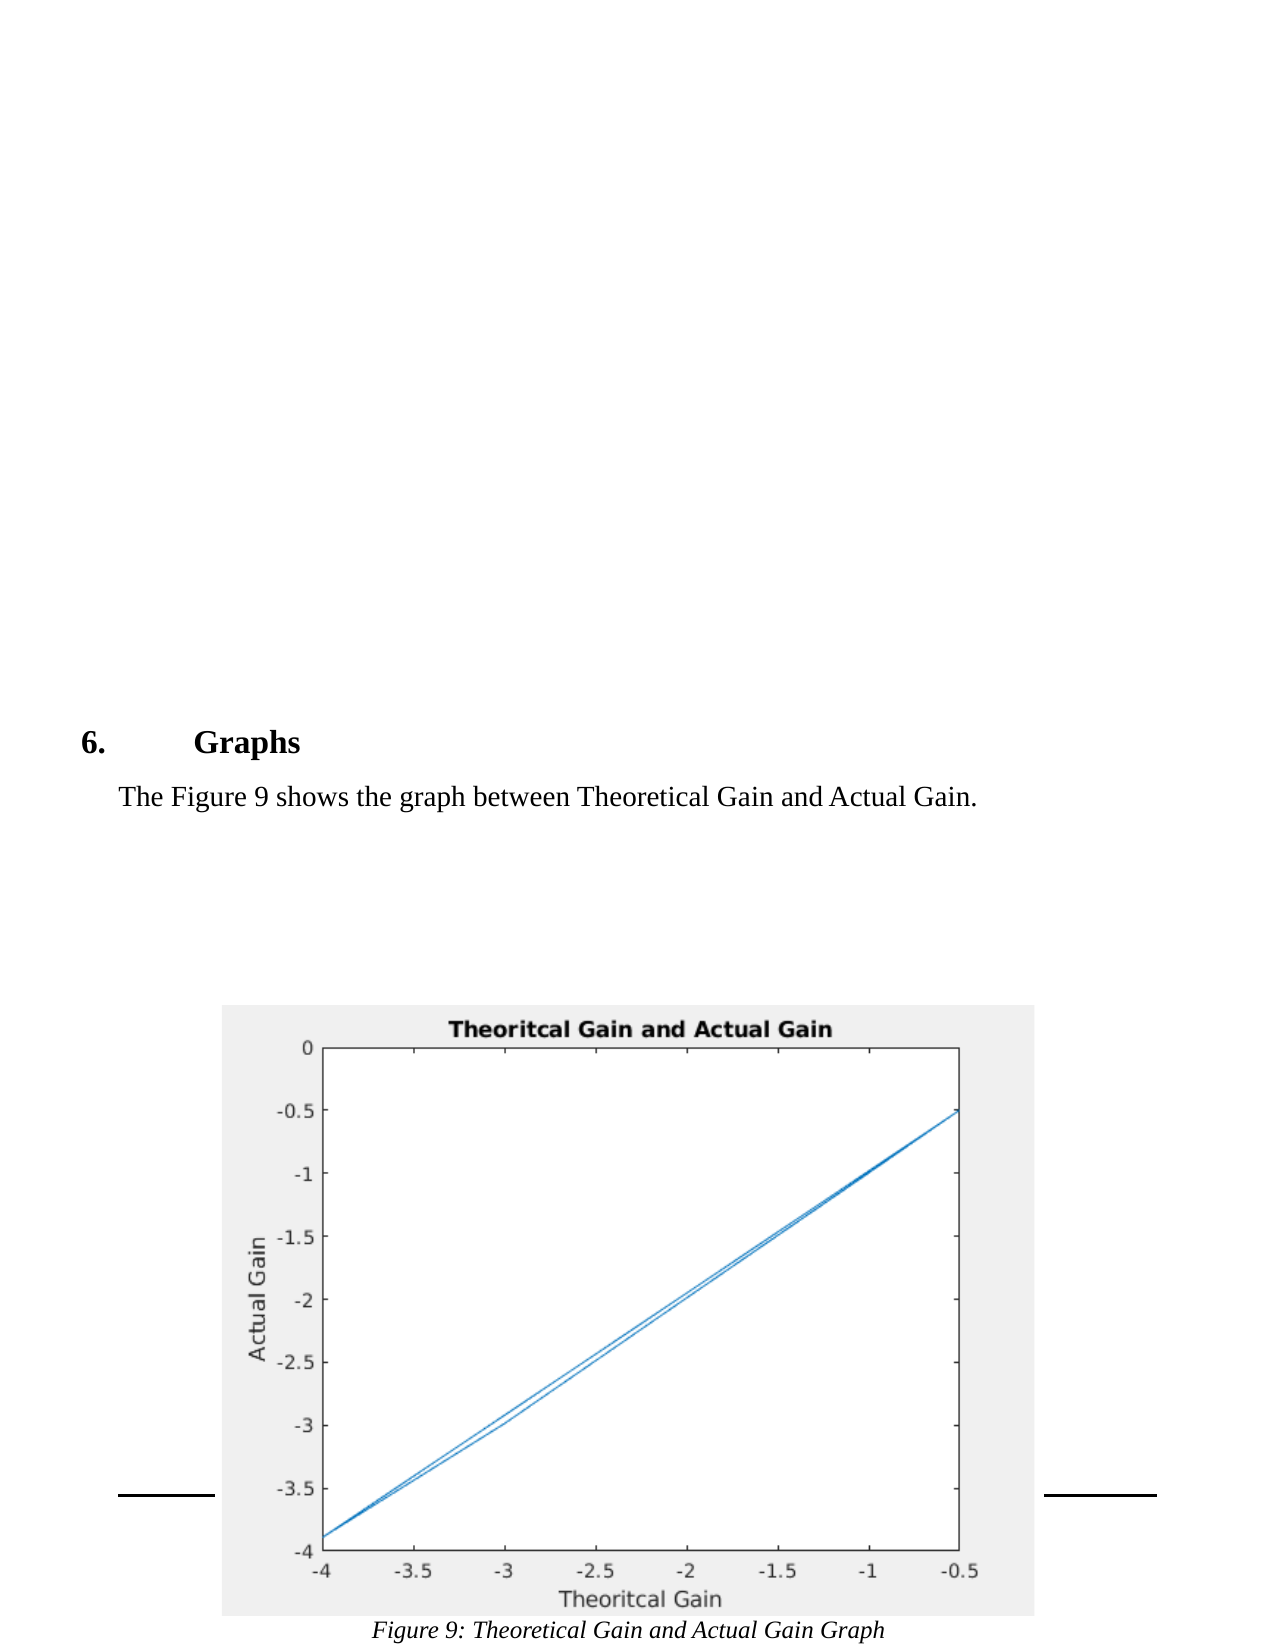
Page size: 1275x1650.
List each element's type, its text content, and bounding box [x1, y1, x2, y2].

text Figure 9: Theoretical Gain and Actual Gain Graph [215, 984, 1044, 1644]
text The Figure 9 shows the graph between Theoretical Gain and Actual Gain. [81, 779, 1157, 813]
list Graphs [81, 722, 1157, 760]
picture [221, 1005, 1035, 1616]
